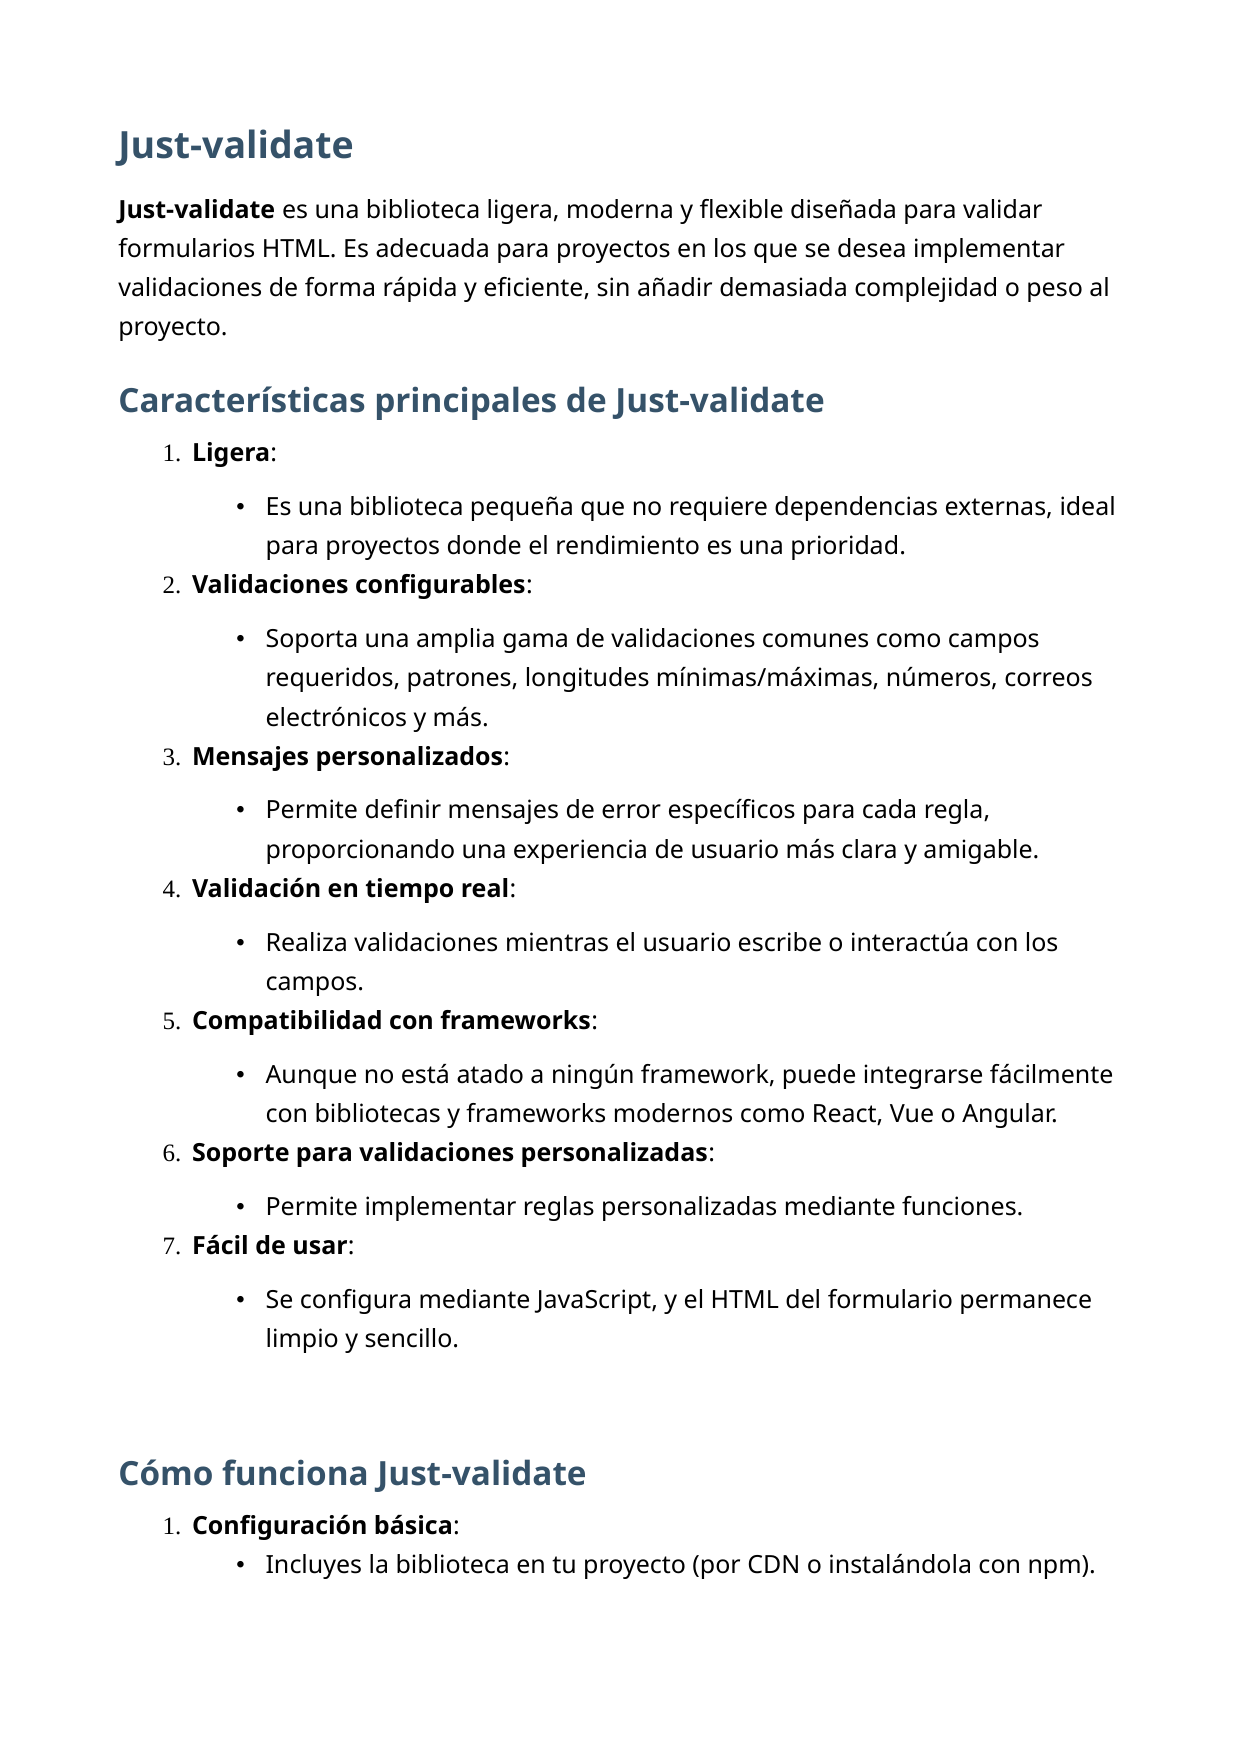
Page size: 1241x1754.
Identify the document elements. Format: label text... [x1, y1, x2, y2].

text Just-validate [118, 118, 1122, 169]
list Permite definir mensajes de error específicos para cada regla, proporcionando una experiencia de usuario más clara y amigable. [236, 792, 1122, 865]
list Mensajes personalizados: [162, 738, 1122, 772]
list Soporta una amplia gama de validaciones comunes como campos requeridos, patrones, longitudes mínimas/máximas, números, correos electrónicos y más. [236, 621, 1122, 733]
list Ligera: [162, 435, 1122, 469]
text Just-validate es una biblioteca ligera, moderna y flexible diseñada para validar formularios HTML. Es adecuada para proyectos en los que se desea implementar validaciones de forma rápida y eficiente, sin añadir demasiada complejidad o peso al proyecto. [118, 191, 1122, 343]
list Soporte para validaciones personalizadas: [162, 1135, 1122, 1169]
list Configuración básica: [162, 1507, 1122, 1541]
list Permite implementar reglas personalizadas mediante funciones. [236, 1188, 1122, 1222]
list Validaciones configurables: [162, 567, 1122, 601]
list Realiza validaciones mientras el usuario escribe o interactúa con los campos. [236, 924, 1122, 997]
list Se configura mediante JavaScript, y el HTML del formulario permanece limpio y sencillo. [236, 1281, 1122, 1354]
list Incluyes la biblioteca en tu proyecto (por CDN o instalándola con npm). [236, 1547, 1122, 1581]
list Es una biblioteca pequeña que no requiere dependencias externas, ideal para proyectos donde el rendimiento es una prioridad. [236, 489, 1122, 562]
list Validación en tiempo real: [162, 871, 1122, 904]
list Compatibilidad con frameworks: [162, 1003, 1122, 1037]
list Fácil de usar: [162, 1228, 1122, 1262]
list Aunque no está atado a ningún framework, puede integrarse fácilmente con bibliotecas y frameworks modernos como React, Vue o Angular. [236, 1056, 1122, 1129]
subtitle Características principales de Just-validate [118, 377, 1122, 423]
subtitle Cómo funciona Just-validate [118, 1449, 1122, 1495]
